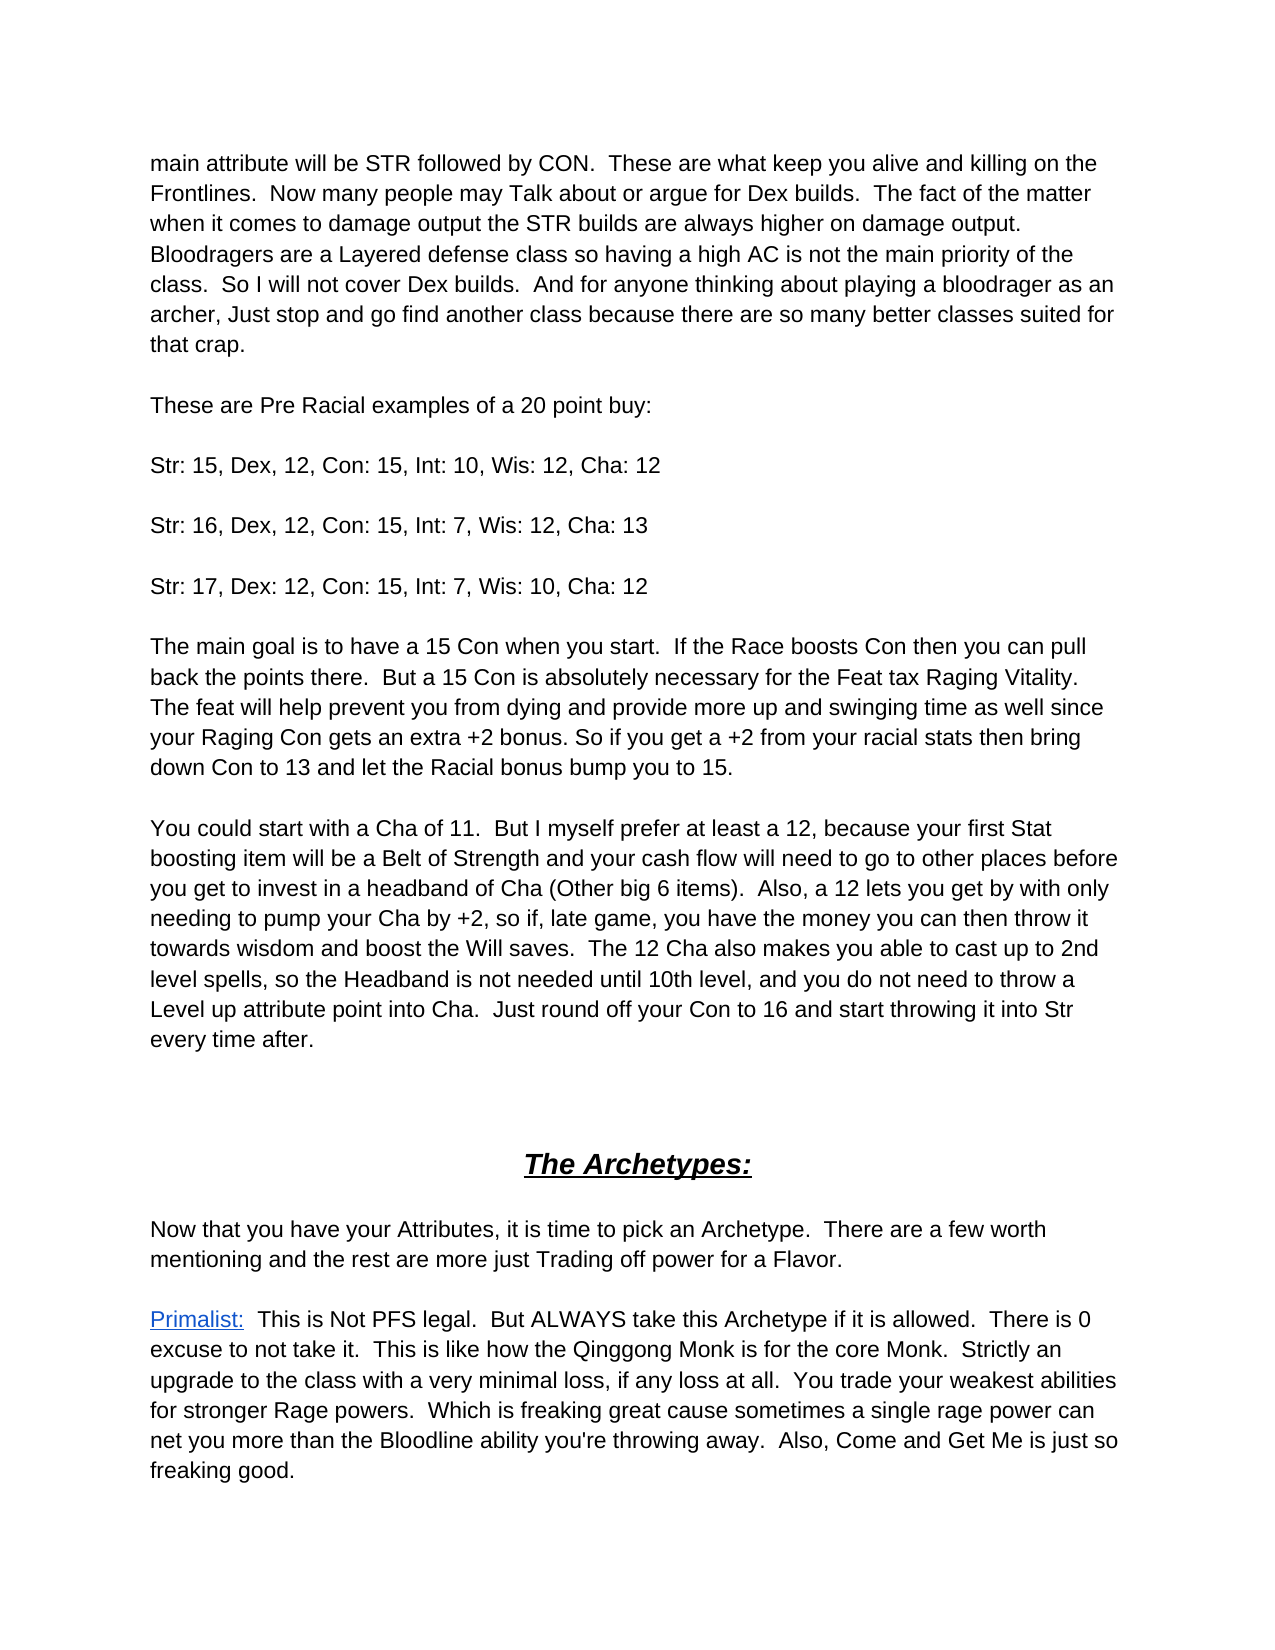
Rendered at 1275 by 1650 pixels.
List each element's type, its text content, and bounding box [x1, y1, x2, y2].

text Str: 15, Dex, 12, Con: 15, Int: 10, Wis: 12, Cha: 12 [150, 452, 1125, 478]
text Str: 17, Dex: 12, Con: 15, Int: 7, Wis: 10, Cha: 12 [150, 573, 1125, 599]
text Now that you have your Attributes, it is time to pick an Archetype. There are a few worth mentioning and the rest are more just Trading off power for a Flavor. [150, 1216, 1125, 1272]
text These are Pre Racial examples of a 20 point buy: [150, 392, 1125, 418]
text Primalist: This is Not PFS legal. But ALWAYS take this Archetype if it is allowed. There is 0 excuse to not take it. This is like how the Qinggong Monk is for the core Monk. Strictly an upgrade to the class with a very minimal loss, if any loss at all. You trade your weakest abilities for stronger Rage powers. Which is freaking great cause sometimes a single rage power can net you more than the Bloodline ability you're throwing away. Also, Come and Get Me is just so freaking good. [150, 1306, 1125, 1484]
text Str: 16, Dex, 12, Con: 15, Int: 7, Wis: 12, Cha: 13 [150, 512, 1125, 539]
text The main goal is to have a 15 Con when you start. If the Race boosts Con then you can pull back the points there. But a 15 Con is absolutely necessary for the Feat tax Raging Vitality. The feat will help prevent you from dying and provide more up and swinging time as well since your Raging Con gets an extra +2 bonus. So if you get a +2 from your racial stats then bring down Con to 13 and let the Racial bonus bump you to 15. [150, 633, 1125, 781]
text main attribute will be STR followed by CON. These are what keep you alive and killing on the Frontlines. Now many people may Talk about or argue for Dex builds. The fact of the matter when it comes to damage output the STR builds are always higher on damage output. Bloodragers are a Layered defense class so having a high AC is not the main priority of the class. So I will not cover Dex builds. And for anyone thinking about playing a bloodrager as an archer, Just stop and go find another class because there are so many better classes suited for that crap. [150, 150, 1125, 358]
text The Archetypes: [150, 1147, 1125, 1180]
text You could start with a Cha of 11. But I myself prefer at least a 12, because your first Stat boosting item will be a Belt of Strength and your cash flow will need to go to other places before you get to invest in a headband of Cha (Other big 6 items). Also, a 12 lets you get by with only needing to pump your Cha by +2, so if, late game, you have the money you can then throw it towards wisdom and boost the Will saves. The 12 Cha also makes you able to cast up to 2nd level spells, so the Headband is not needed until 10th level, and you do not need to throw a Level up attribute point into Cha. Just round off your Con to 16 and start throwing it into Str every time after. [150, 814, 1125, 1052]
